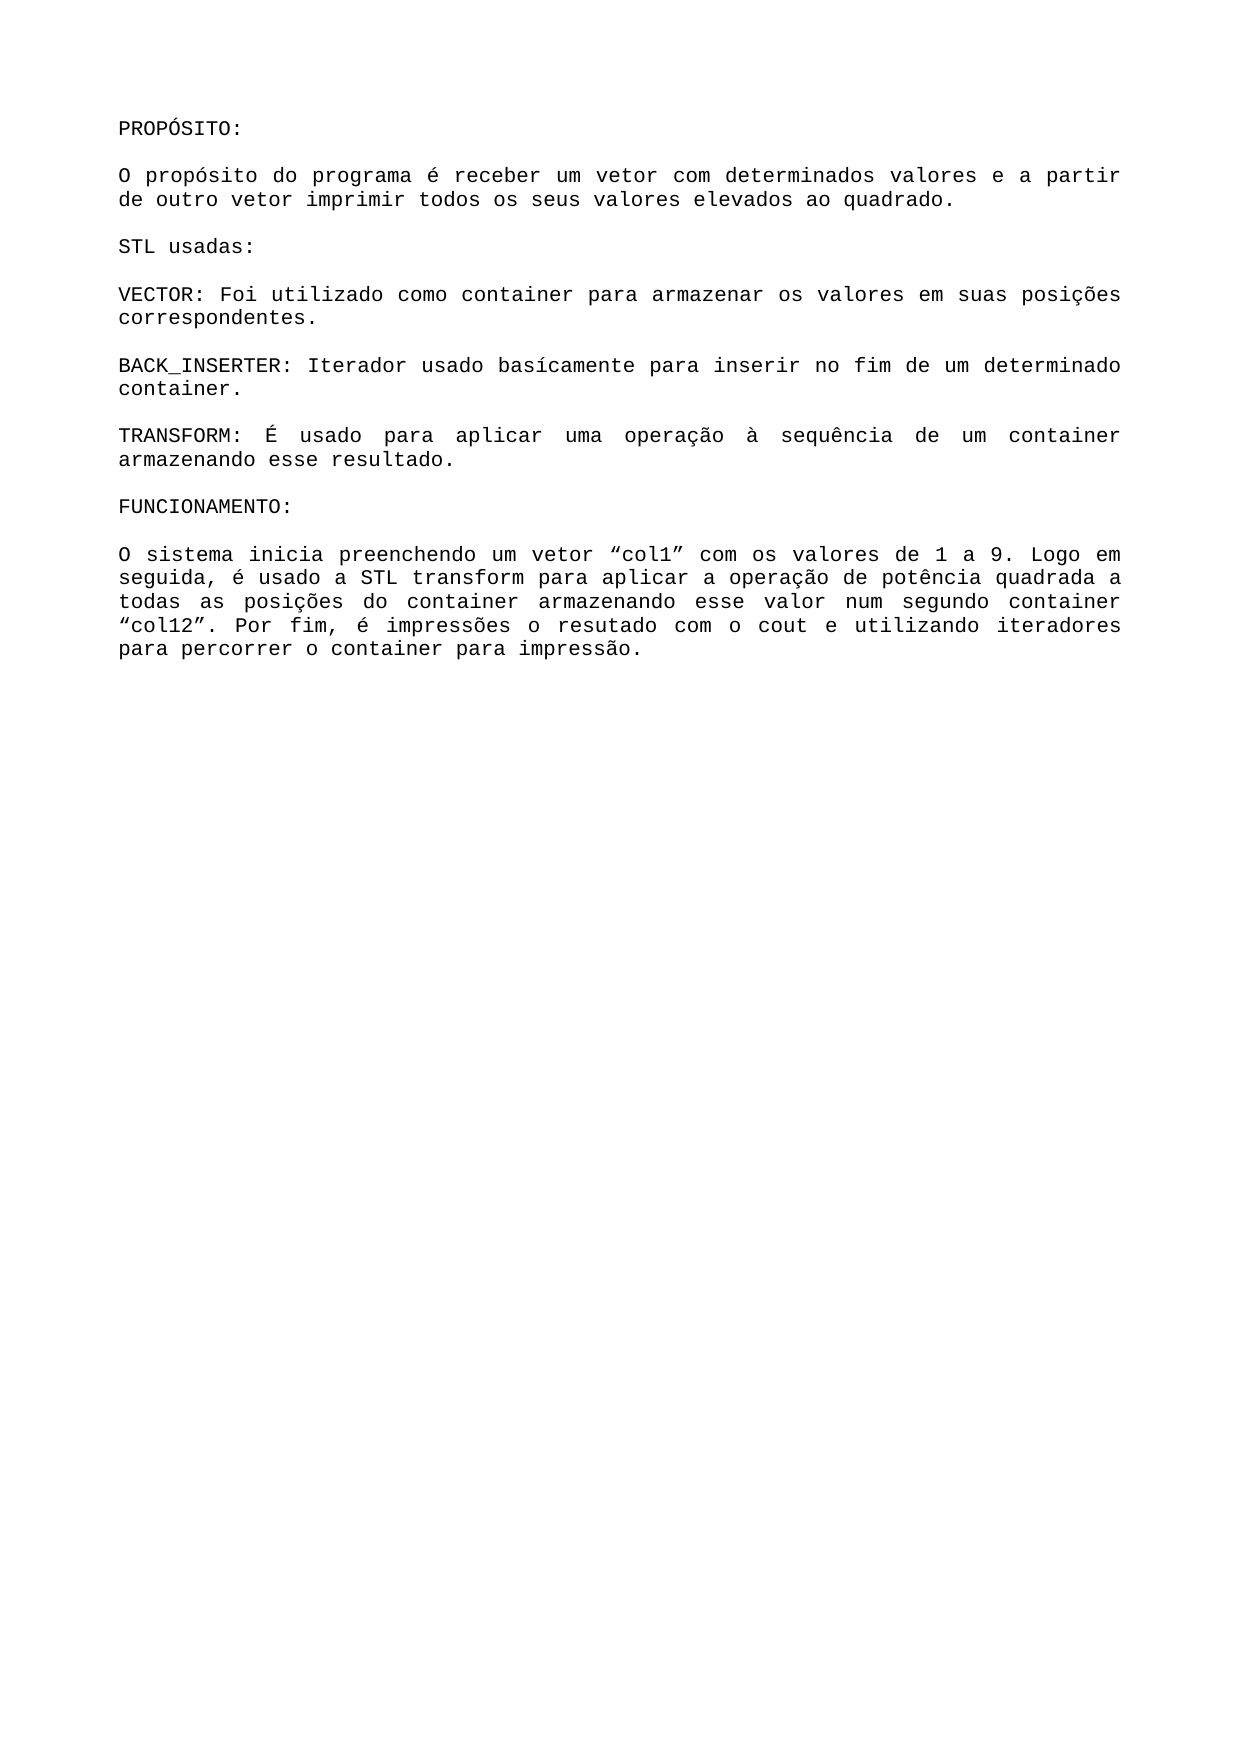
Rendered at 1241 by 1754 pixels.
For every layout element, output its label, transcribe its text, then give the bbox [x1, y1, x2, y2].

text VECTOR: Foi utilizado como container para armazenar os valores em suas posições correspondentes. [118, 284, 1122, 331]
text BACK_INSERTER: Iterador usado basícamente para inserir no fim de um determinado container. [118, 354, 1122, 402]
text FUNCIONAMENTO: [118, 496, 1122, 520]
text STL usadas: [118, 236, 1122, 260]
text O sistema inicia preenchendo um vetor “col1” com os valores de 1 a 9. Logo em seguida, é usado a STL transform para aplicar a operação de potência quadrada a todas as posições do container armazenando esse valor num segundo container “col12”. Por fim, é impressões o resutado com o cout e utilizando iteradores para percorrer o container para impressão. [118, 544, 1122, 662]
text TRANSFORM: É usado para aplicar uma operação à sequência de um container armazenando esse resultado. [118, 426, 1122, 473]
text PROPÓSITO: [118, 118, 1122, 142]
text O propósito do programa é receber um vetor com determinados valores e a partir de outro vetor imprimir todos os seus valores elevados ao quadrado. [118, 165, 1122, 213]
